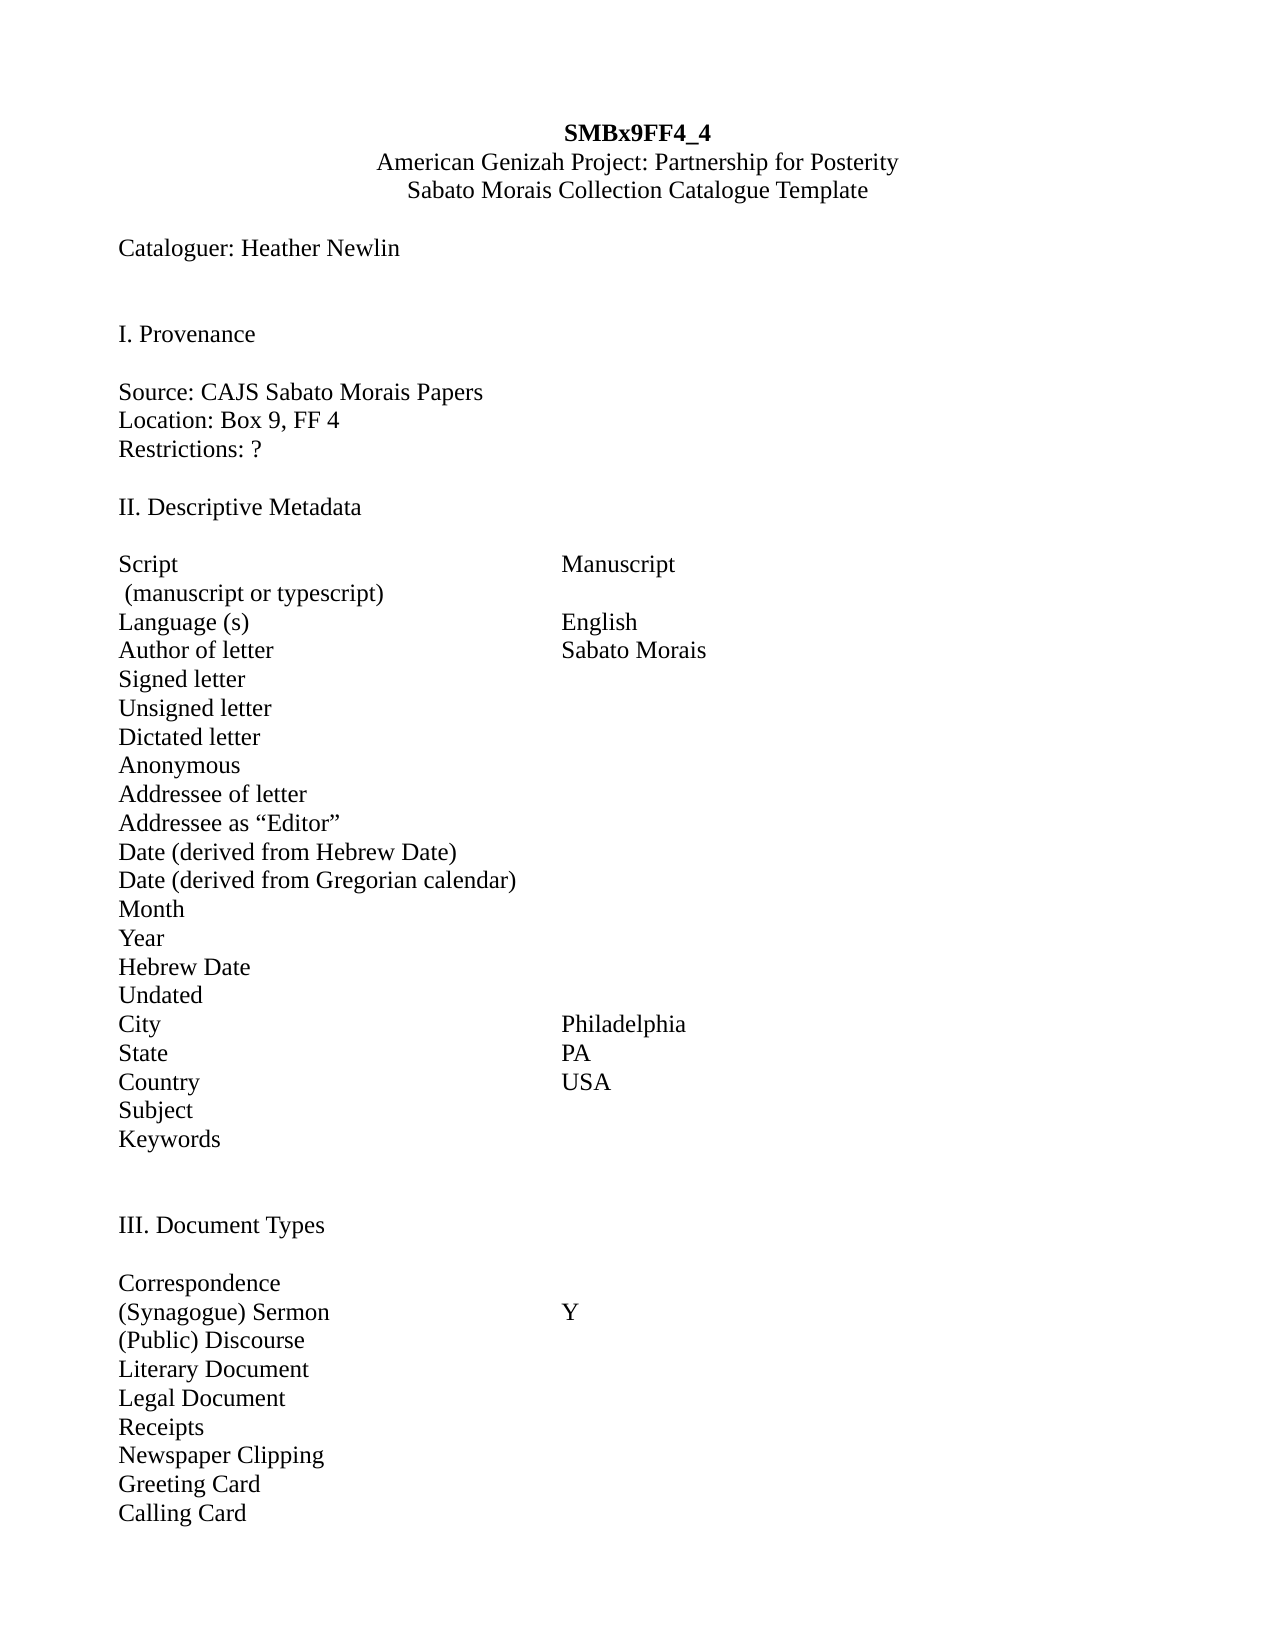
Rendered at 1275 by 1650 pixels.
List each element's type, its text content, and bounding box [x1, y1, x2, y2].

text (Public) Discourse [118, 1326, 1157, 1354]
text Source: CAJS Sabato Morais Papers [118, 377, 1157, 406]
text Addressee as “Editor” [118, 808, 1157, 837]
text Newspaper Clipping [118, 1441, 1157, 1469]
text Greeting Card [118, 1469, 1157, 1498]
text American Genizah Project: Partnership for Posterity [118, 147, 1157, 176]
text Year [118, 923, 1157, 952]
text Receipts [118, 1412, 1157, 1441]
text (Synagogue) Sermon Y [118, 1297, 1157, 1326]
text Dictated letter [118, 722, 1157, 751]
text SMBx9FF4_4 [118, 118, 1157, 147]
text Location: Box 9, FF 4 [118, 406, 1157, 434]
text Anonymous [118, 751, 1157, 779]
text Date (derived from Gregorian calendar) [118, 866, 1157, 894]
text Script Manuscript [118, 549, 1157, 578]
text State PA [118, 1038, 1157, 1067]
text Restrictions: ? [118, 434, 1157, 463]
text Subject [118, 1096, 1157, 1124]
text II. Descriptive Metadata [118, 492, 1157, 521]
text Hebrew Date [118, 952, 1157, 981]
text (manuscript or typescript) [118, 578, 1157, 607]
text Date (derived from Hebrew Date) [118, 837, 1157, 866]
text Cataloguer: Heather Newlin [118, 233, 1157, 262]
text Sabato Morais Collection Catalogue Template [118, 176, 1157, 204]
text III. Document Types [118, 1211, 1157, 1239]
text Calling Card [118, 1498, 1157, 1527]
text Legal Document [118, 1383, 1157, 1412]
text Keywords [118, 1124, 1157, 1153]
text Unsigned letter [118, 693, 1157, 722]
text City Philadelphia [118, 1009, 1157, 1038]
text I. Provenance [118, 319, 1157, 348]
text Literary Document [118, 1354, 1157, 1383]
text Addressee of letter [118, 779, 1157, 808]
text Signed letter [118, 664, 1157, 693]
text Author of letter Sabato Morais [118, 636, 1157, 664]
text Language (s) English [118, 607, 1157, 636]
text Correspondence [118, 1268, 1157, 1297]
text Country USA [118, 1067, 1157, 1096]
text Month [118, 894, 1157, 923]
text Undated [118, 981, 1157, 1009]
